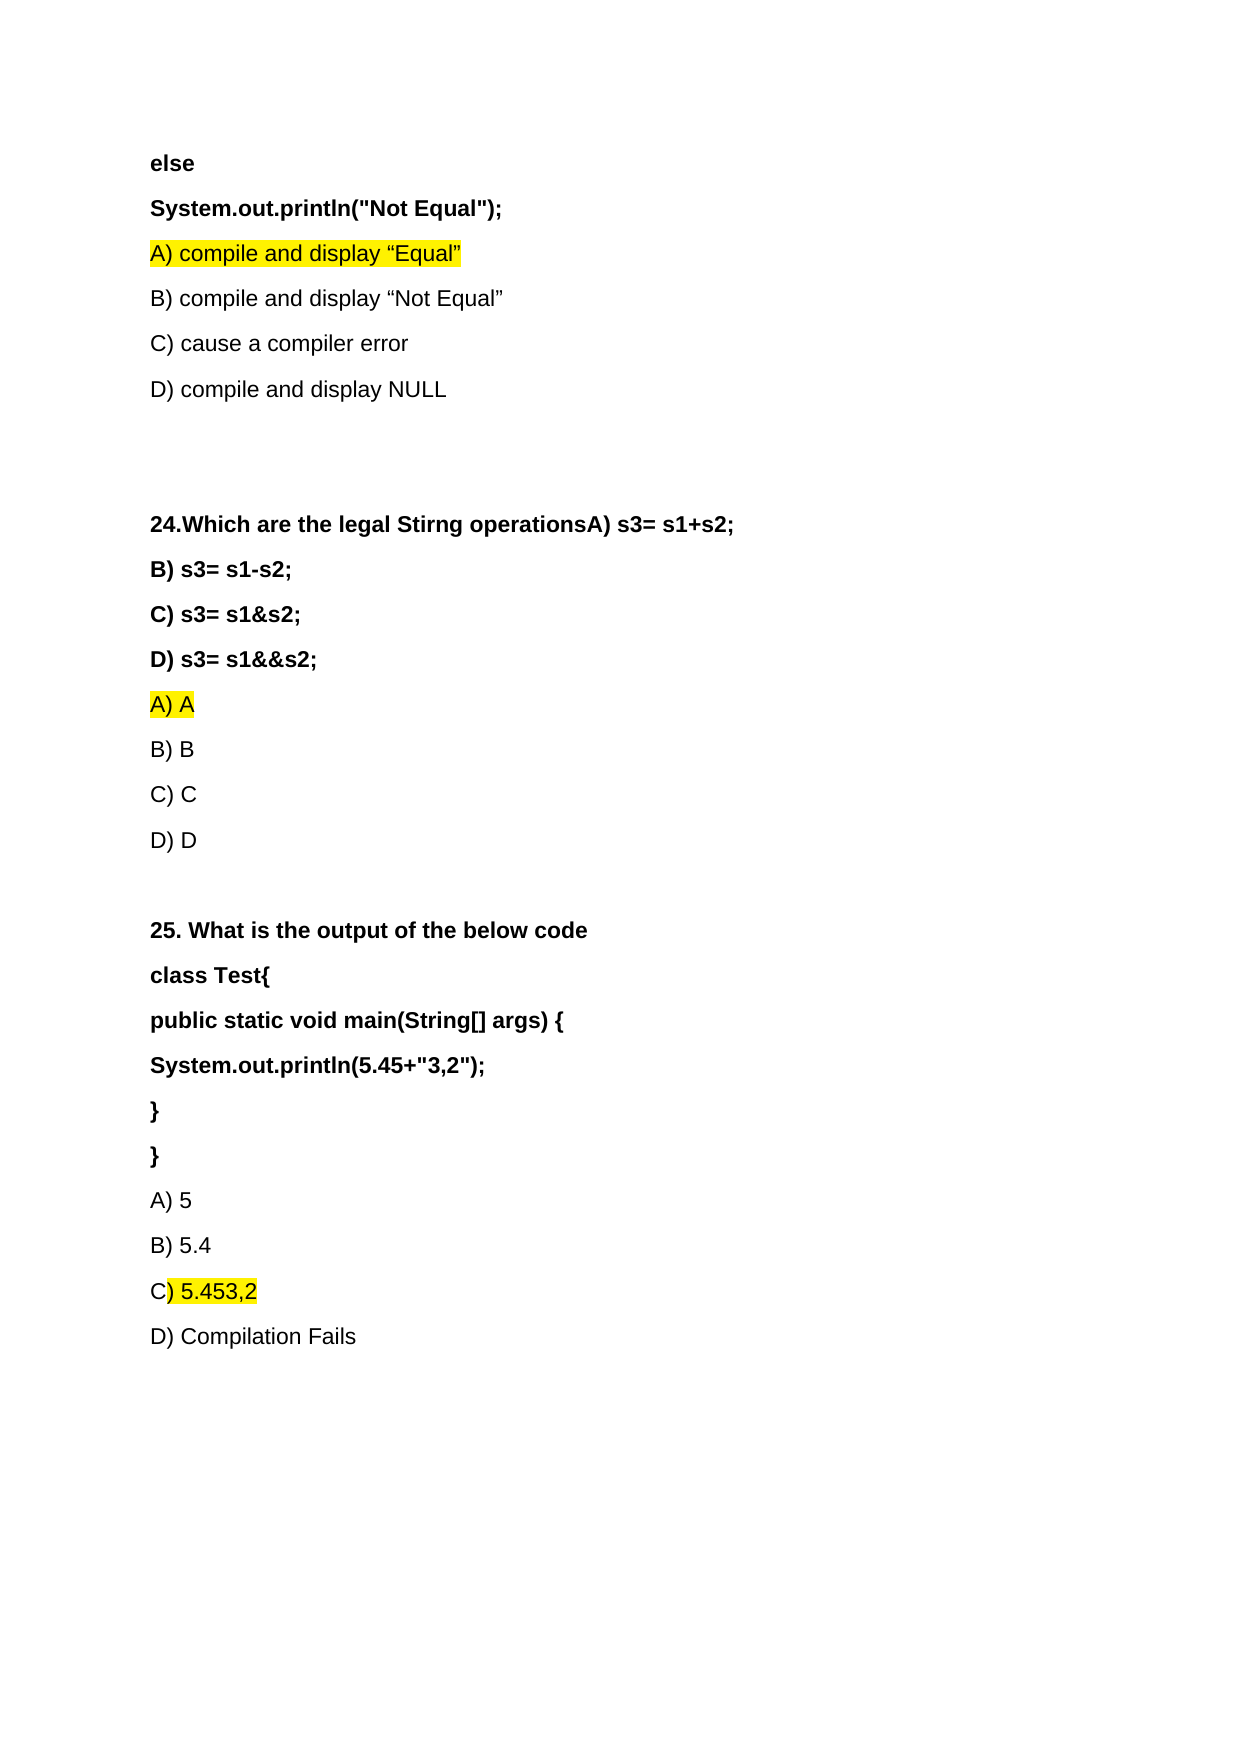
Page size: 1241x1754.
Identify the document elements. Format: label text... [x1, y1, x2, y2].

text C) cause a compiler error [150, 330, 1090, 357]
text C) C [150, 781, 1090, 808]
text D) s3= s1&&s2; [150, 646, 1090, 672]
text A) compile and display “Equal” [150, 240, 1090, 267]
text B) B [150, 736, 1090, 763]
text D) D [150, 827, 1090, 853]
text C) 5.453,2 [150, 1278, 1090, 1304]
text } [150, 1142, 1090, 1169]
text C) s3= s1&s2; [150, 601, 1090, 627]
text B) s3= s1-s2; [150, 556, 1090, 582]
text 24.Which are the legal Stirng operationsA) s3= s1+s2; [150, 511, 1090, 537]
text public static void main(String[] args) { [150, 1007, 1090, 1033]
text } [150, 1097, 1090, 1123]
text A) 5 [150, 1187, 1090, 1214]
text D) compile and display NULL [150, 376, 1090, 402]
text else [150, 150, 1090, 176]
text A) A [150, 691, 1090, 718]
text B) 5.4 [150, 1232, 1090, 1259]
text System.out.println("Not Equal"); [150, 195, 1090, 221]
text System.out.println(5.45+"3,2"); [150, 1052, 1090, 1078]
text B) compile and display “Not Equal” [150, 285, 1090, 312]
text class Test{ [150, 962, 1090, 988]
text D) Compilation Fails [150, 1323, 1090, 1349]
text 25. What is the output of the below code [150, 917, 1090, 943]
